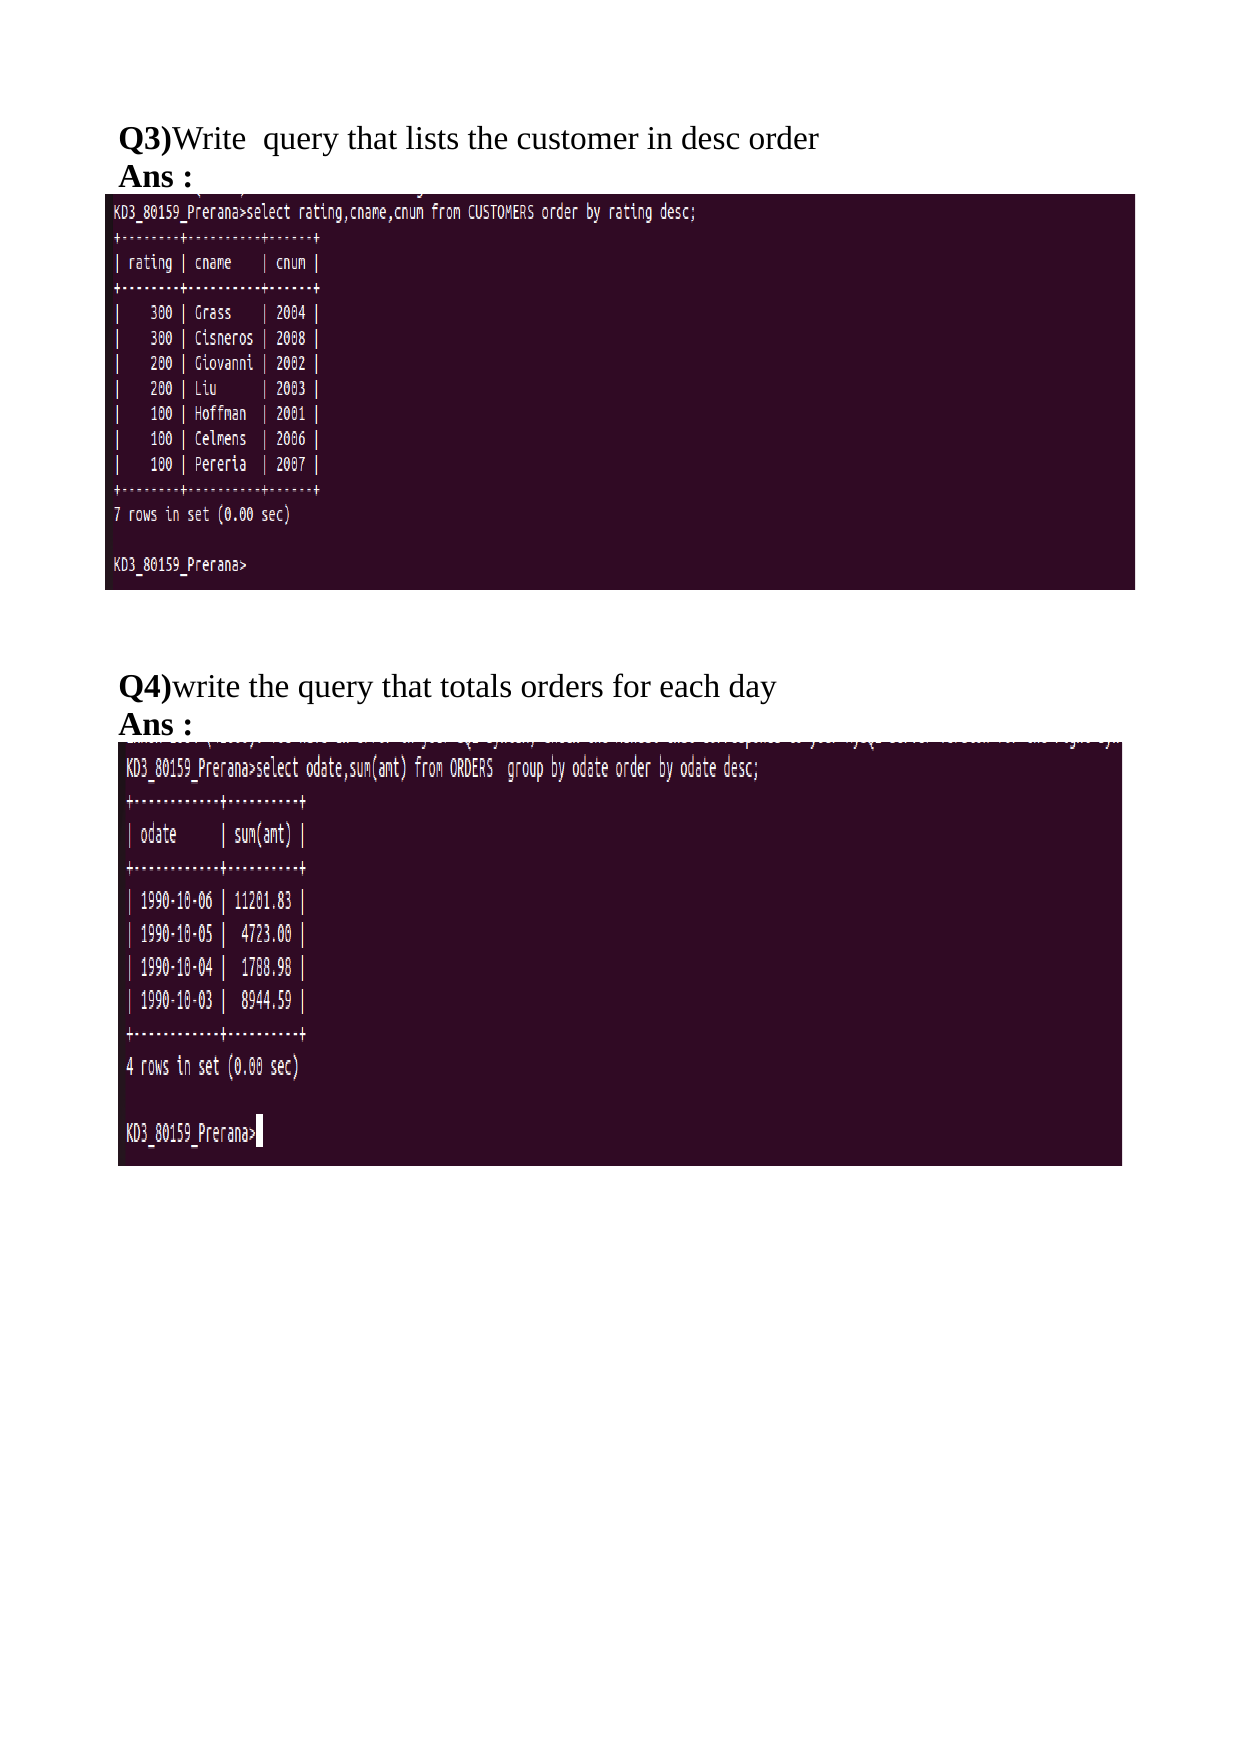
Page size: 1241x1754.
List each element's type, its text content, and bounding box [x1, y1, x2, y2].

text Q3)Write query that lists the customer in desc order [118, 118, 1122, 156]
picture [105, 194, 1136, 590]
picture [118, 742, 1123, 1166]
text Ans : [118, 704, 1122, 742]
text Ans : [118, 156, 1122, 194]
text Q4)write the query that totals orders for each day [118, 666, 1122, 704]
